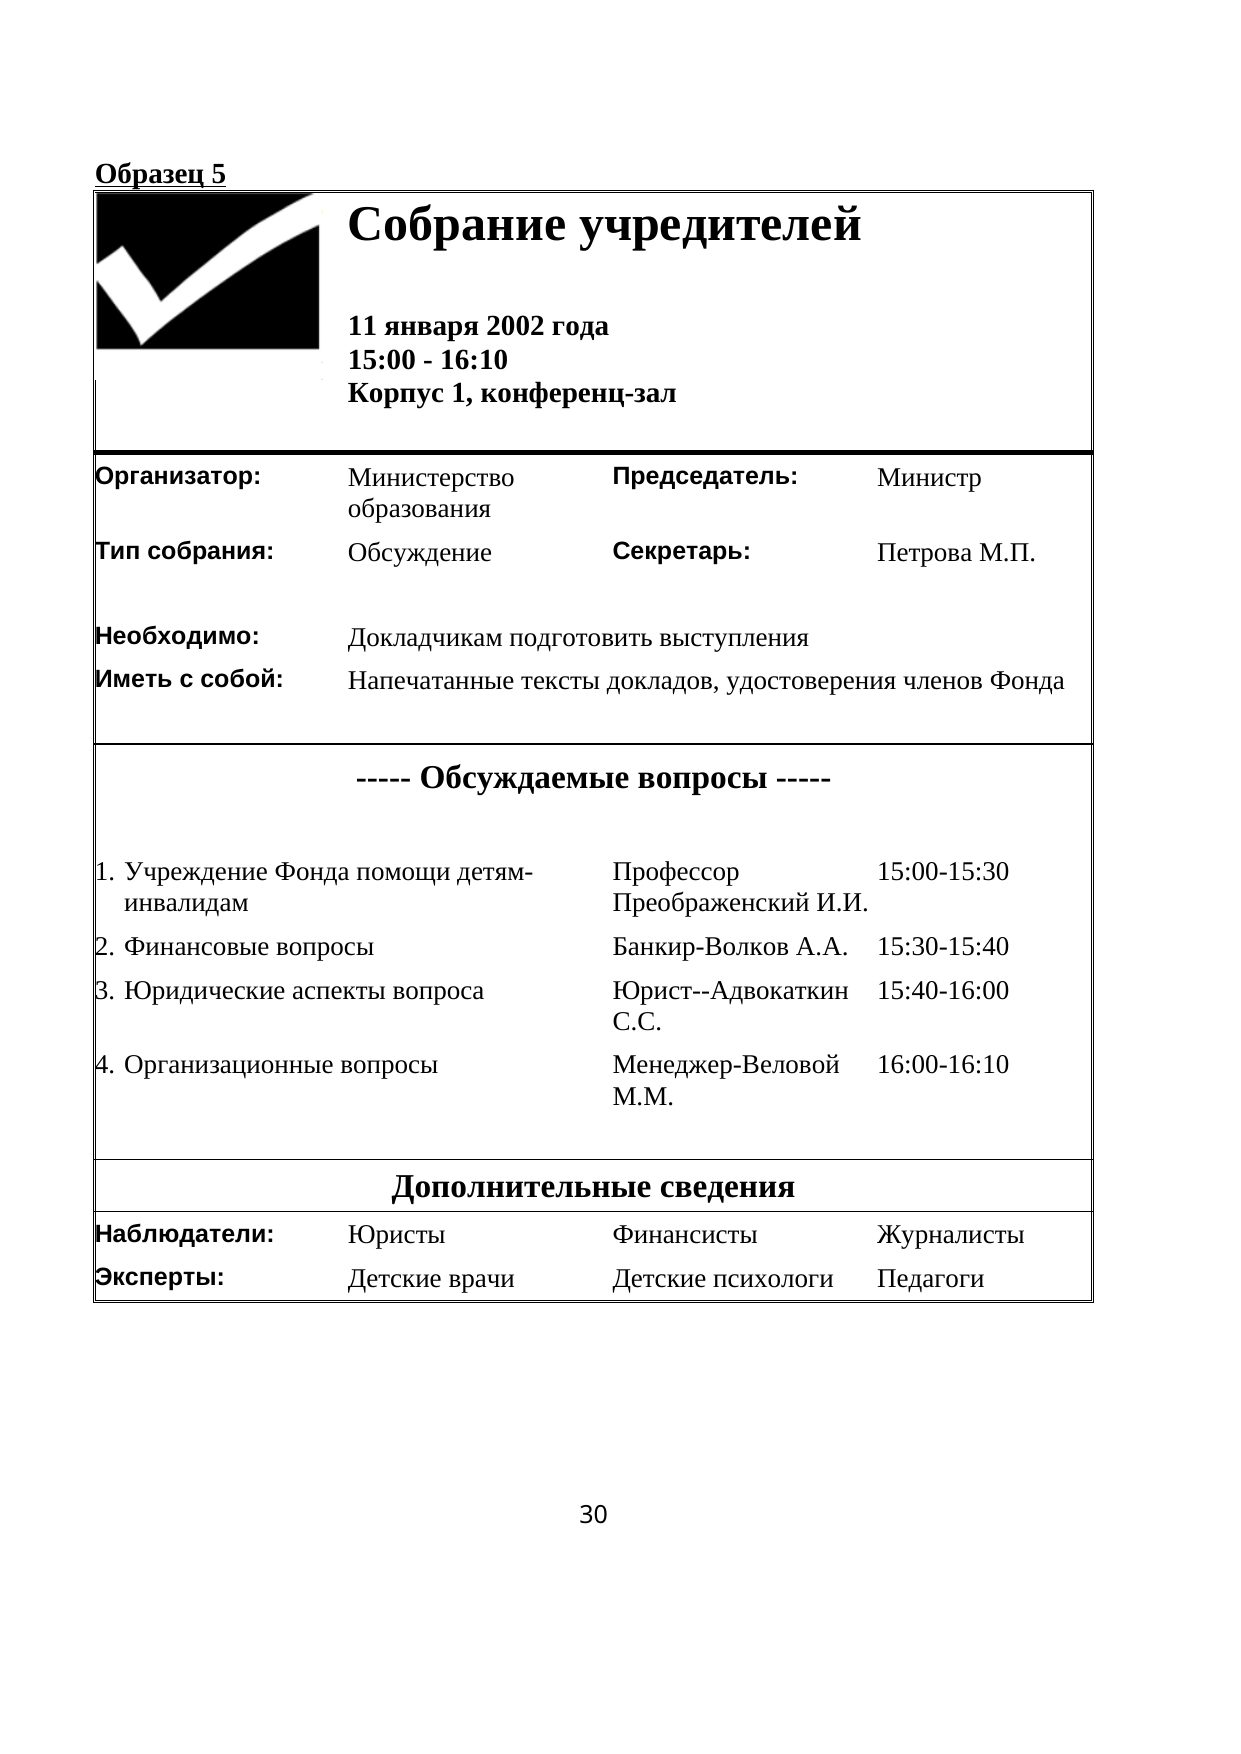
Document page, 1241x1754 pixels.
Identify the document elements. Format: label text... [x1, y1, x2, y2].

table_cell Дополнительные сведения [96, 1160, 1091, 1211]
table_cell Эксперты: [96, 1256, 348, 1300]
table_cell Обсуждение [348, 530, 612, 573]
table_cell Менеджер-Веловой М.М. [612, 1043, 877, 1117]
text Образец 5 [94, 157, 1092, 190]
table_cell [96, 808, 1091, 849]
table_cell Тип собрания: [96, 530, 348, 573]
table_cell Финансисты [612, 1212, 877, 1256]
table_cell Министерство образования [348, 455, 612, 529]
table_cell [96, 702, 1091, 743]
table_cell Детские врачи [348, 1256, 612, 1300]
table_cell [96, 573, 1091, 614]
table_cell 15:40-16:00 [877, 968, 1091, 1042]
table_cell Петрова М.П. [877, 530, 1091, 573]
table_cell Детские психологи [612, 1256, 877, 1300]
table_cell Профессор Преображенский И.И. [612, 849, 877, 924]
table_cell ----- Обсуждаемые вопросы ----- [96, 745, 1091, 808]
table_cell Журналисты [877, 1212, 1091, 1256]
table_cell Председатель: [612, 455, 877, 529]
table_cell 15:30-15:40 [877, 924, 1091, 968]
table_cell Учреждение Фонда помощи детям-инвалидам [96, 849, 612, 924]
table_cell [96, 1117, 1091, 1158]
table_cell Необходимо: [96, 615, 348, 658]
table_cell Секретарь: [612, 530, 877, 573]
table_cell Юрист--Адвокаткин С.С. [612, 968, 877, 1042]
table_header Собрание учредителей 11 января 2002 года 15:00 - 16:10 Корпус 1, конференц-зал [348, 193, 1091, 409]
table_cell Докладчикам подготовить выступления [348, 615, 1091, 658]
table_cell Напечатанные тексты докладов, удостоверения членов Фонда [348, 658, 1091, 702]
table_cell 16:00-16:10 [877, 1043, 1091, 1117]
table_cell Банкир-Волков А.А. [612, 924, 877, 968]
table_cell Финансовые вопросы [96, 924, 612, 968]
table_cell Иметь с собой: [96, 658, 348, 702]
table_cell 15:00-15:30 [877, 849, 1091, 924]
table_cell [96, 409, 1091, 450]
table_cell Юридические аспекты вопроса [96, 968, 612, 1042]
table_cell Организатор: [96, 455, 348, 529]
table_cell Организационные вопросы [96, 1043, 612, 1117]
table_header [96, 193, 348, 409]
table_cell Юристы [348, 1212, 612, 1256]
table_cell Наблюдатели: [96, 1212, 348, 1256]
table_cell Министр [877, 455, 1091, 529]
table_cell Педагоги [877, 1256, 1091, 1300]
